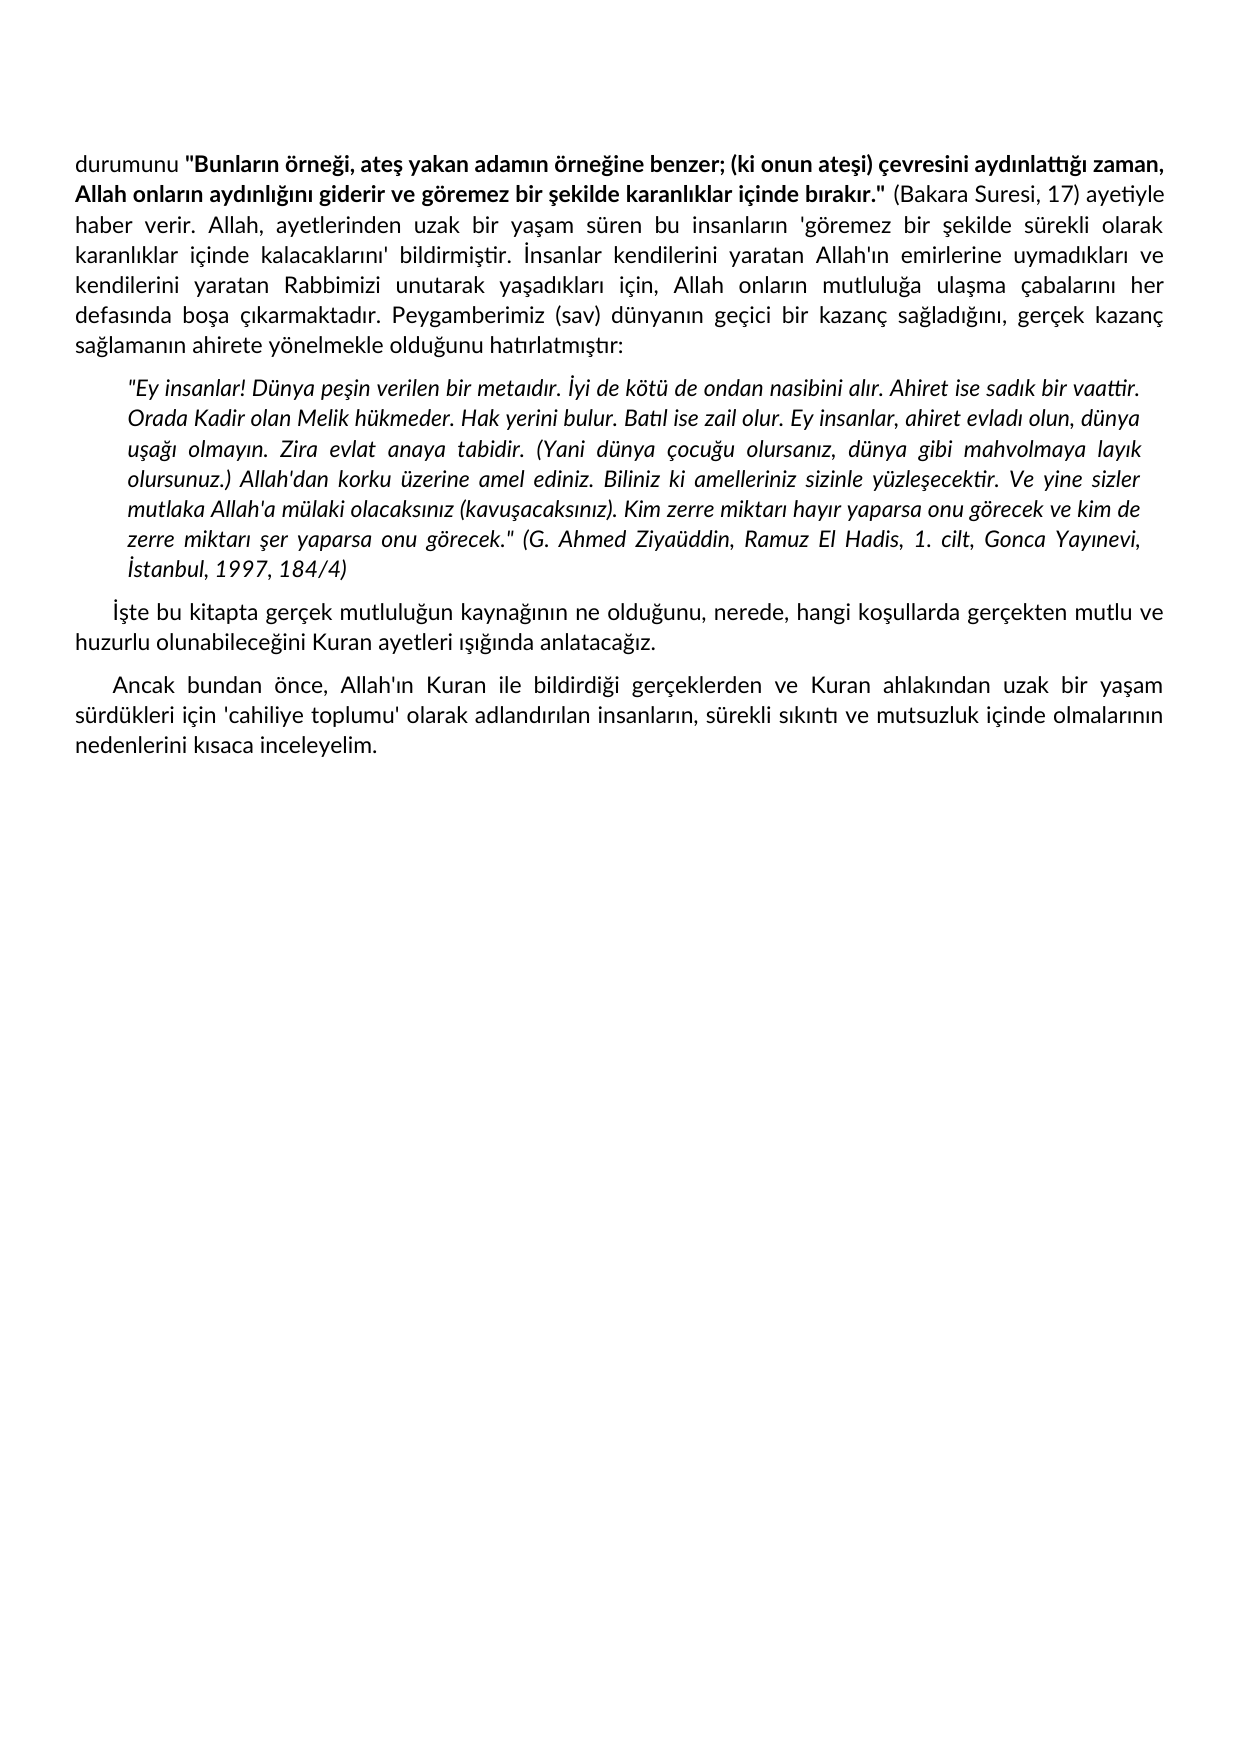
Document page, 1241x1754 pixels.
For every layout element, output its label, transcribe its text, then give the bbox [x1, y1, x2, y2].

text durumunu "Bunların örneği, ateş yakan adamın örneğine benzer; (ki onun ateşi) çevresini aydınlattığı zaman, Allah onların aydınlığını giderir ve göremez bir şekilde karanlıklar içinde bırakır." (Bakara Suresi, 17) ayetiyle haber verir. Allah, ayetlerinden uzak bir yaşam süren bu insanların 'göremez bir şekilde sürekli olarak karanlıklar içinde kalacaklarını' bildirmiştir. İnsanlar kendilerini yaratan Allah'ın emirlerine uymadıkları ve kendilerini yaratan Rabbimizi unutarak yaşadıkları için, Allah onların mutluluğa ulaşma çabalarını her defasında boşa çıkarmaktadır. Peygamberimiz (sav) dünyanın geçici bir kazanç sağladığını, gerçek kazanç sağlamanın ahirete yönelmekle olduğunu hatırlatmıştır: [75, 150, 1165, 359]
text "Ey insanlar! Dünya peşin verilen bir metaıdır. İyi de kötü de ondan nasibini alır. Ahiret ise sadık bir vaattir. Orada Kadir olan Melik hükmeder. Hak yerini bulur. Batıl ise zail olur. Ey insanlar, ahiret evladı olun, dünya uşağı olmayın. Zira evlat anaya tabidir. (Yani dünya çocuğu olursanız, dünya gibi mahvolmaya layık olursunuz.) Allah'dan korku üzerine amel ediniz. Biliniz ki amelleriniz sizinle yüzleşecektir. Ve yine sizler mutlaka Allah'a mülaki olacaksınız (kavuşacaksınız). Kim zerre miktarı hayır yaparsa onu görecek ve kim de zerre miktarı şer yaparsa onu görecek." (G. Ahmed Ziyaüddin, Ramuz El Hadis, 1. cilt, Gonca Yayınevi, İstanbul, 1997, 184/4) [127, 374, 1143, 583]
text İşte bu kitapta gerçek mutluluğun kaynağının ne olduğunu, nerede, hangi koşullarda gerçekten mutlu ve huzurlu olunabileceğini Kuran ayetleri ışığında anlatacağız. [75, 598, 1165, 656]
text Ancak bundan önce, Allah'ın Kuran ile bildirdiği gerçeklerden ve Kuran ahlakından uzak bir yaşam sürdükleri için 'cahiliye toplumu' olarak adlandırılan insanların, sürekli sıkıntı ve mutsuzluk içinde olmalarının nedenlerini kısaca inceleyelim. [75, 671, 1165, 759]
